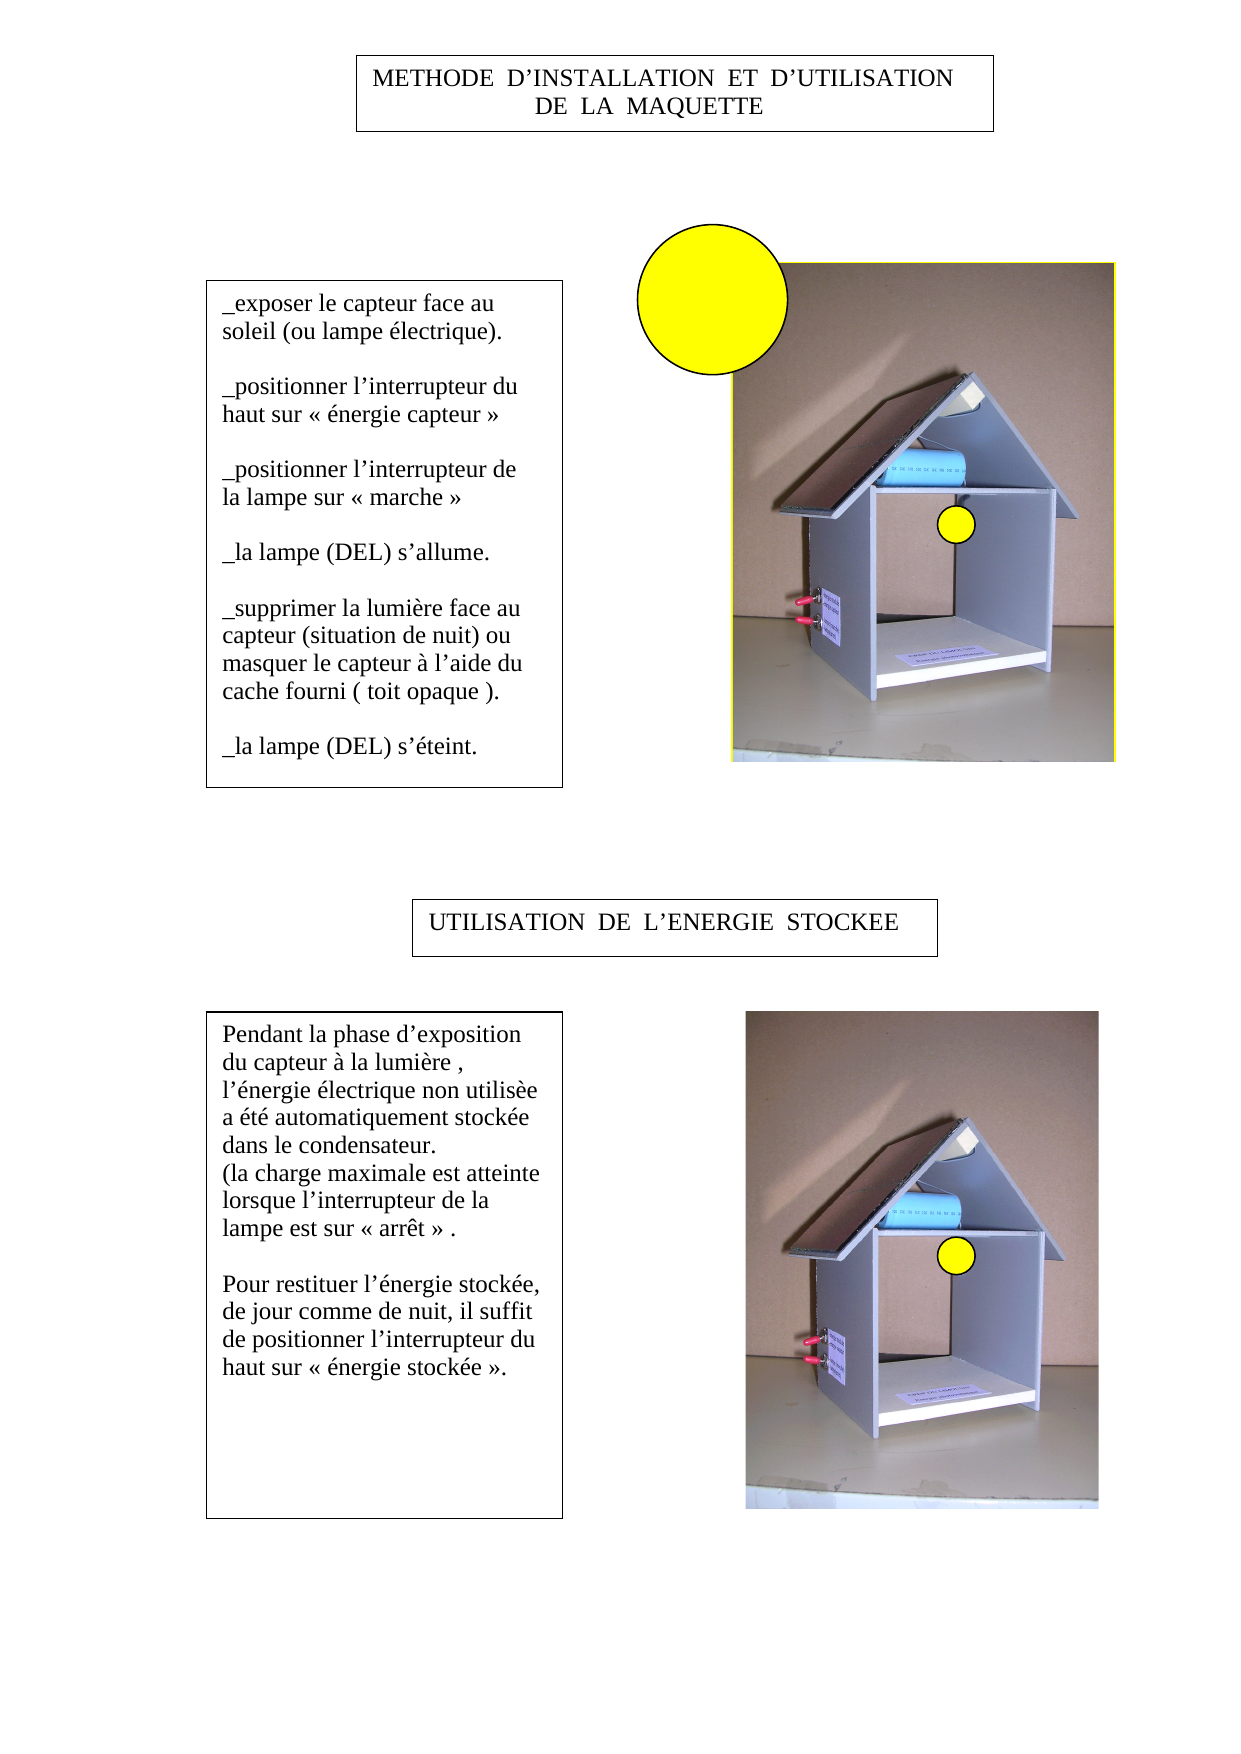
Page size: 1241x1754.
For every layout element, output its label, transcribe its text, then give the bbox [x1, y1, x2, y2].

text masquer le capteur à l’aide du [222, 649, 547, 677]
text du capteur à la lumière , [222, 1048, 547, 1076]
text DE LA MAQUETTE [372, 92, 978, 119]
text _supprimer la lumière face au [222, 594, 547, 622]
text capteur (situation de nuit) ou [222, 622, 547, 649]
text de jour comme de nuit, il suffit [222, 1297, 547, 1325]
text Pendant la phase d’exposition [222, 1020, 547, 1048]
text de positionner l’interrupteur du [222, 1325, 547, 1353]
text METHODE D’INSTALLATION ET D’UTILISATION [372, 64, 978, 92]
text haut sur « énergie capteur » [222, 400, 547, 428]
text l’énergie électrique non utilisèe [222, 1076, 547, 1103]
text a été automatiquement stockée [222, 1103, 547, 1131]
text dans le condensateur. [222, 1131, 547, 1159]
text lorsque l’interrupteur de la [222, 1187, 547, 1214]
text _positionner l’interrupteur du [222, 372, 547, 400]
text cache fourni ( toit opaque ). [222, 677, 547, 705]
text haut sur « énergie stockée ». [222, 1353, 547, 1381]
picture [732, 263, 1114, 762]
text _la lampe (DEL) s’allume. [222, 538, 547, 566]
text _exposer le capteur face au soleil (ou lampe électrique). [222, 289, 547, 344]
text Pour restituer l’énergie stockée, [222, 1270, 547, 1297]
text _positionner l’interrupteur de [222, 455, 547, 483]
text _la lampe (DEL) s’éteint. [222, 732, 547, 760]
text (la charge maximale est atteinte [222, 1159, 547, 1187]
text la lampe sur « marche » [222, 483, 547, 511]
text lampe est sur « arrêt » . [222, 1214, 547, 1242]
text UTILISATION DE L’ENERGIE STOCKEE [428, 908, 922, 936]
